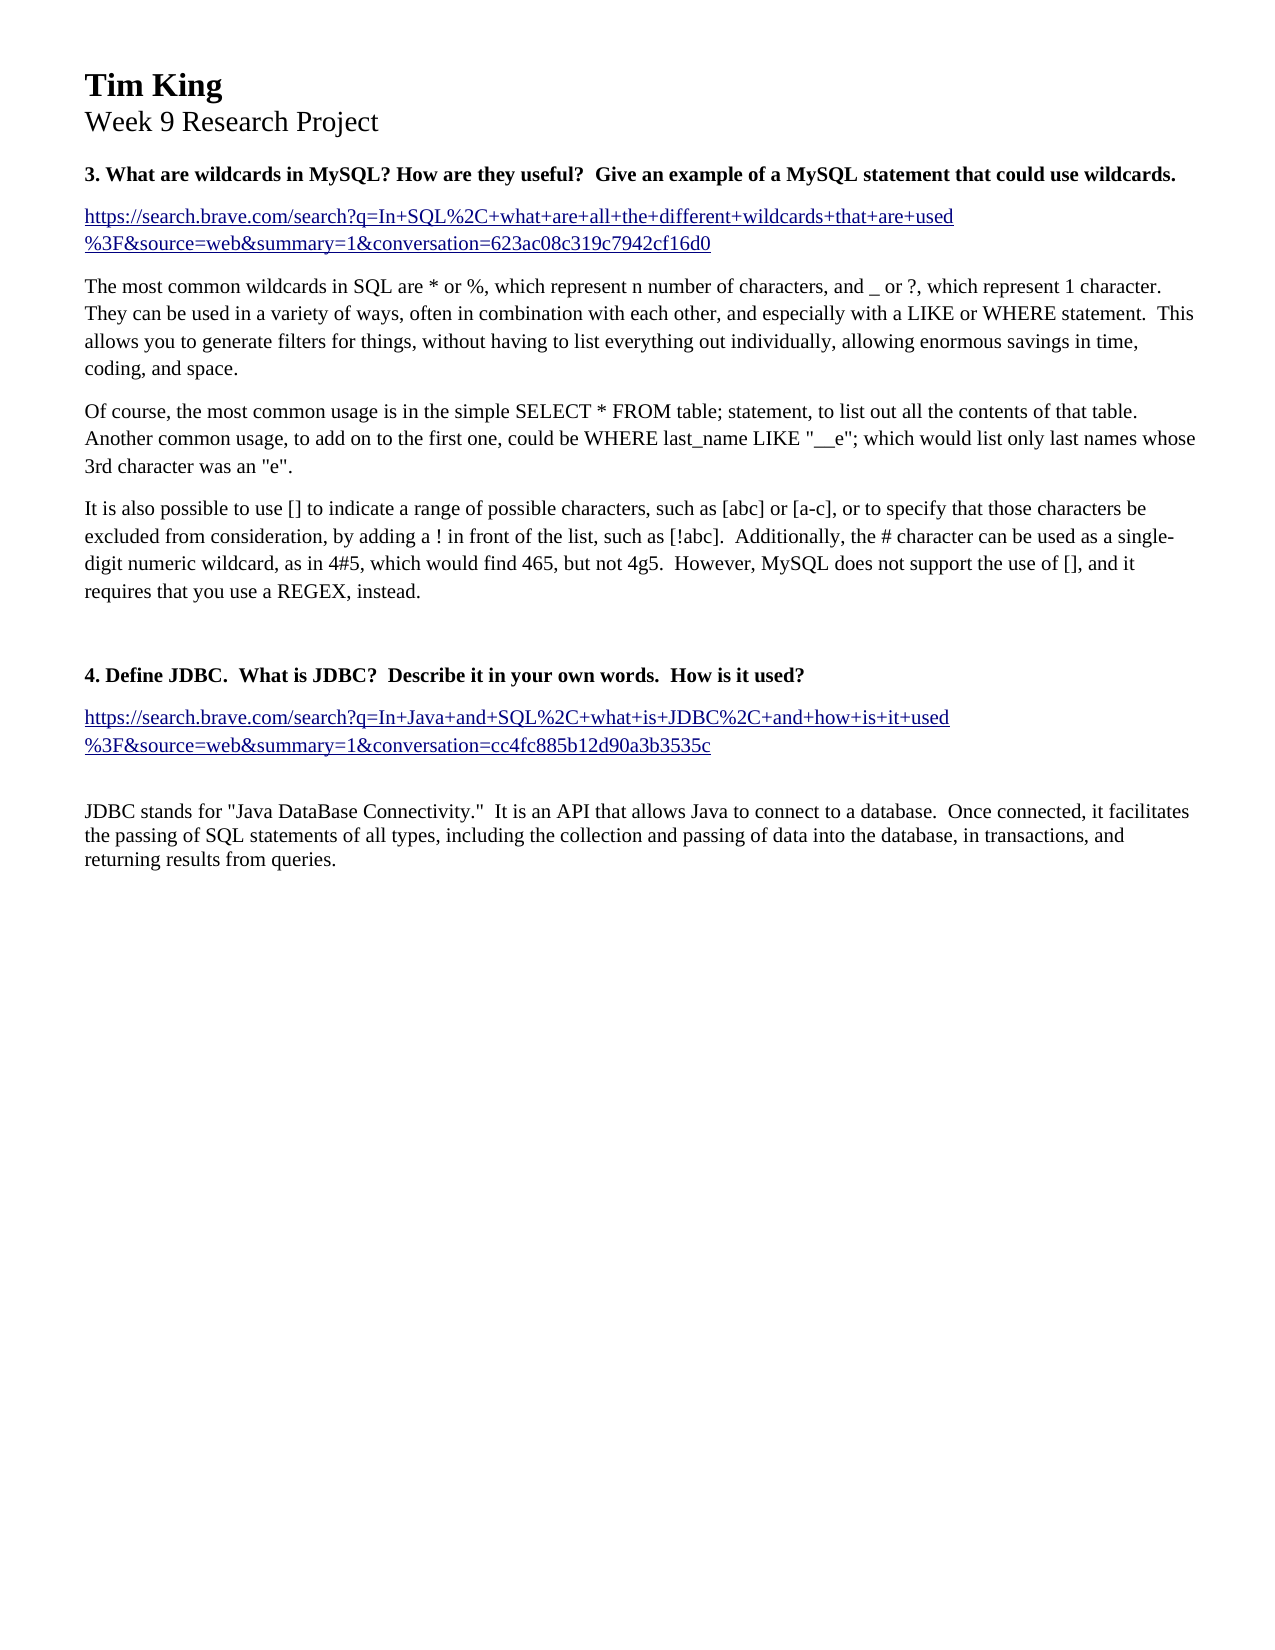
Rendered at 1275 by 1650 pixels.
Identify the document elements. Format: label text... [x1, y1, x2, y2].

text 3. What are wildcards in MySQL? How are they useful? Give an example of a MySQL statement that could use wildcards. [84, 162, 1200, 186]
text JDBC stands for "Java DataBase Connectivity." It is an API that allows Java to connect to a database. Once connected, it facilitates the passing of SQL statements of all types, including the collection and passing of data into the database, in transactions, and returning results from queries. [84, 799, 1200, 871]
text https://search.brave.com/search?q=In+Java+and+SQL%2C+what+is+JDBC%2C+and+how+is+it+used%3F&source=web&summary=1&conversation=cc4fc885b12d90a3b3535c [84, 705, 1200, 757]
text https://search.brave.com/search?q=In+SQL%2C+what+are+all+the+different+wildcards+that+are+used%3F&source=web&summary=1&conversation=623ac08c319c7942cf16d0 [84, 204, 1200, 255]
text 4. Define JDBC. What is JDBC? Describe it in your own words. How is it used? [84, 663, 1200, 687]
text Tim King [84, 66, 1200, 104]
text Week 9 Research Project [84, 104, 1200, 137]
text The most common wildcards in SQL are * or %, which represent n number of characters, and _ or ?, which represent 1 character. They can be used in a variety of ways, often in combination with each other, and especially with a LIKE or WHERE statement. This allows you to generate filters for things, without having to list everything out individually, allowing enormous savings in time, coding, and space. [84, 273, 1200, 380]
text Of course, the most common usage is in the simple SELECT * FROM table; statement, to list out all the contents of that table. Another common usage, to add on to the first one, could be WHERE last_name LIKE "__e"; which would list only last names whose 3rd character was an "e". [84, 398, 1200, 478]
text It is also possible to use [] to indicate a range of possible characters, such as [abc] or [a-c], or to specify that those characters be excluded from consideration, by adding a ! in front of the list, such as [!abc]. Additionally, the # character can be used as a single-digit numeric wildcard, as in 4#5, which would find 465, but not 4g5. However, MySQL does not support the use of [], and it requires that you use a REGEX, instead. [84, 496, 1200, 603]
